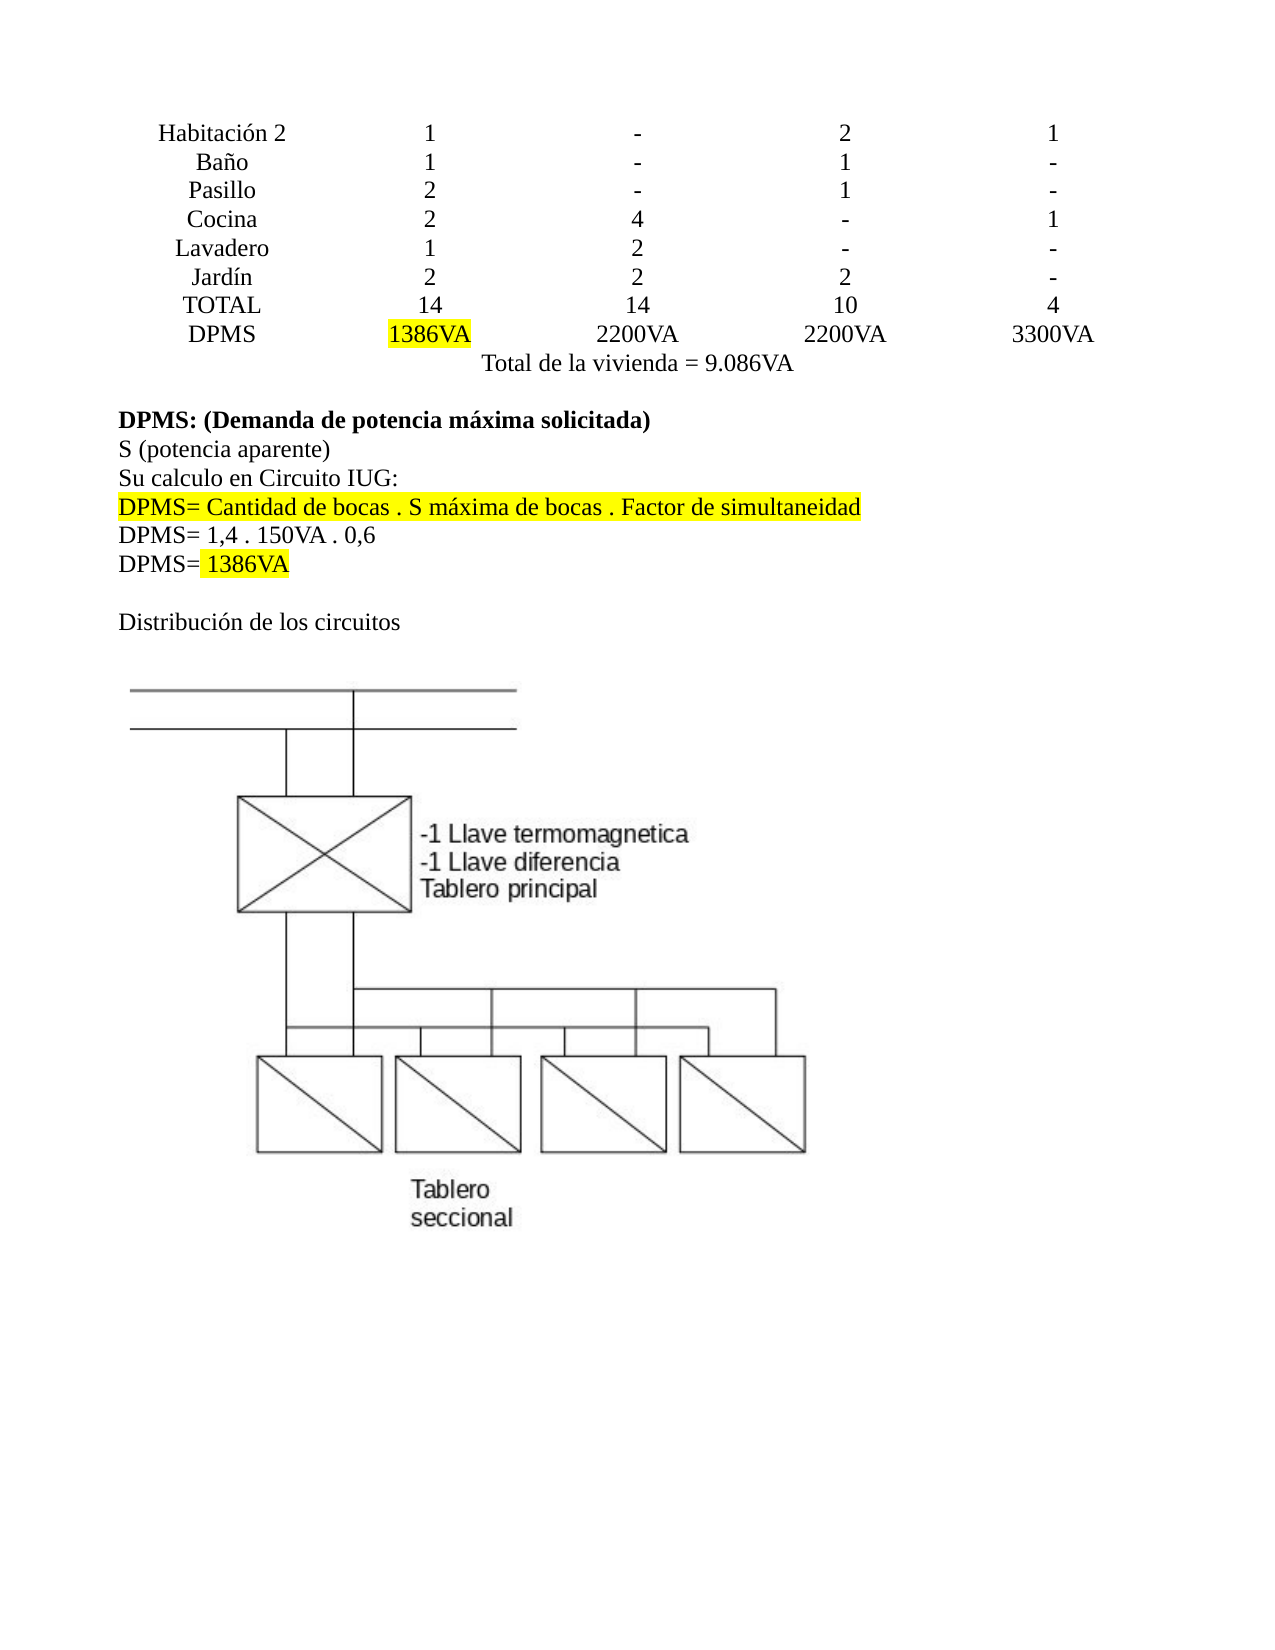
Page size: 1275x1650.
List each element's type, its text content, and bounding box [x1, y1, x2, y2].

table_cell 10 [741, 291, 949, 319]
table_cell Total de la vivienda = 9.086VA [118, 348, 1157, 377]
table_cell 2 [534, 233, 741, 262]
text DPMS: (Demanda de potencia máxima solicitada) [118, 406, 1157, 434]
table_cell 1 [326, 233, 533, 262]
table_cell Cocina [118, 204, 326, 233]
picture [129, 681, 827, 1236]
table_cell 2 [326, 176, 533, 204]
table_cell 1 [741, 147, 949, 176]
table_cell 1 [326, 147, 533, 176]
table_cell - [534, 176, 741, 204]
table_cell TOTAL [118, 291, 326, 319]
table_cell Pasillo [118, 176, 326, 204]
table_cell 2 [741, 118, 949, 147]
table_cell 2 [534, 262, 741, 291]
table_cell - [949, 233, 1157, 262]
text DPMS= 1,4 . 150VA . 0,6 [118, 521, 1157, 549]
table_cell - [534, 147, 741, 176]
table_cell - [949, 176, 1157, 204]
table_cell 2 [326, 262, 533, 291]
text S (potencia aparente) Su calculo en Circuito IUG: [118, 434, 1157, 492]
table_cell Lavadero [118, 233, 326, 262]
table_cell 2 [741, 262, 949, 291]
table_cell - [741, 233, 949, 262]
table_cell - [949, 147, 1157, 176]
table_cell 1 [326, 118, 533, 147]
table_cell 3300VA [949, 319, 1157, 348]
table_cell 14 [534, 291, 741, 319]
table_cell 4 [949, 291, 1157, 319]
table_cell 2200VA [741, 319, 949, 348]
table_cell 4 [534, 204, 741, 233]
table_cell DPMS [118, 319, 326, 348]
table_cell 1 [741, 176, 949, 204]
table_cell 1 [949, 204, 1157, 233]
table_cell 1386VA [326, 319, 533, 348]
table_cell 1 [949, 118, 1157, 147]
text DPMS= 1386VA [118, 549, 1157, 578]
table_cell 14 [326, 291, 533, 319]
table_cell - [741, 204, 949, 233]
table_cell - [949, 262, 1157, 291]
table_cell Habitación 2 [118, 118, 326, 147]
table_cell Jardín [118, 262, 326, 291]
text DPMS= Cantidad de bocas . S máxima de bocas . Factor de simultaneidad [118, 492, 1157, 521]
table_cell 2200VA [534, 319, 741, 348]
table_cell 2 [326, 204, 533, 233]
table_cell Baño [118, 147, 326, 176]
table_cell - [534, 118, 741, 147]
text Distribución de los circuitos [118, 607, 1157, 636]
